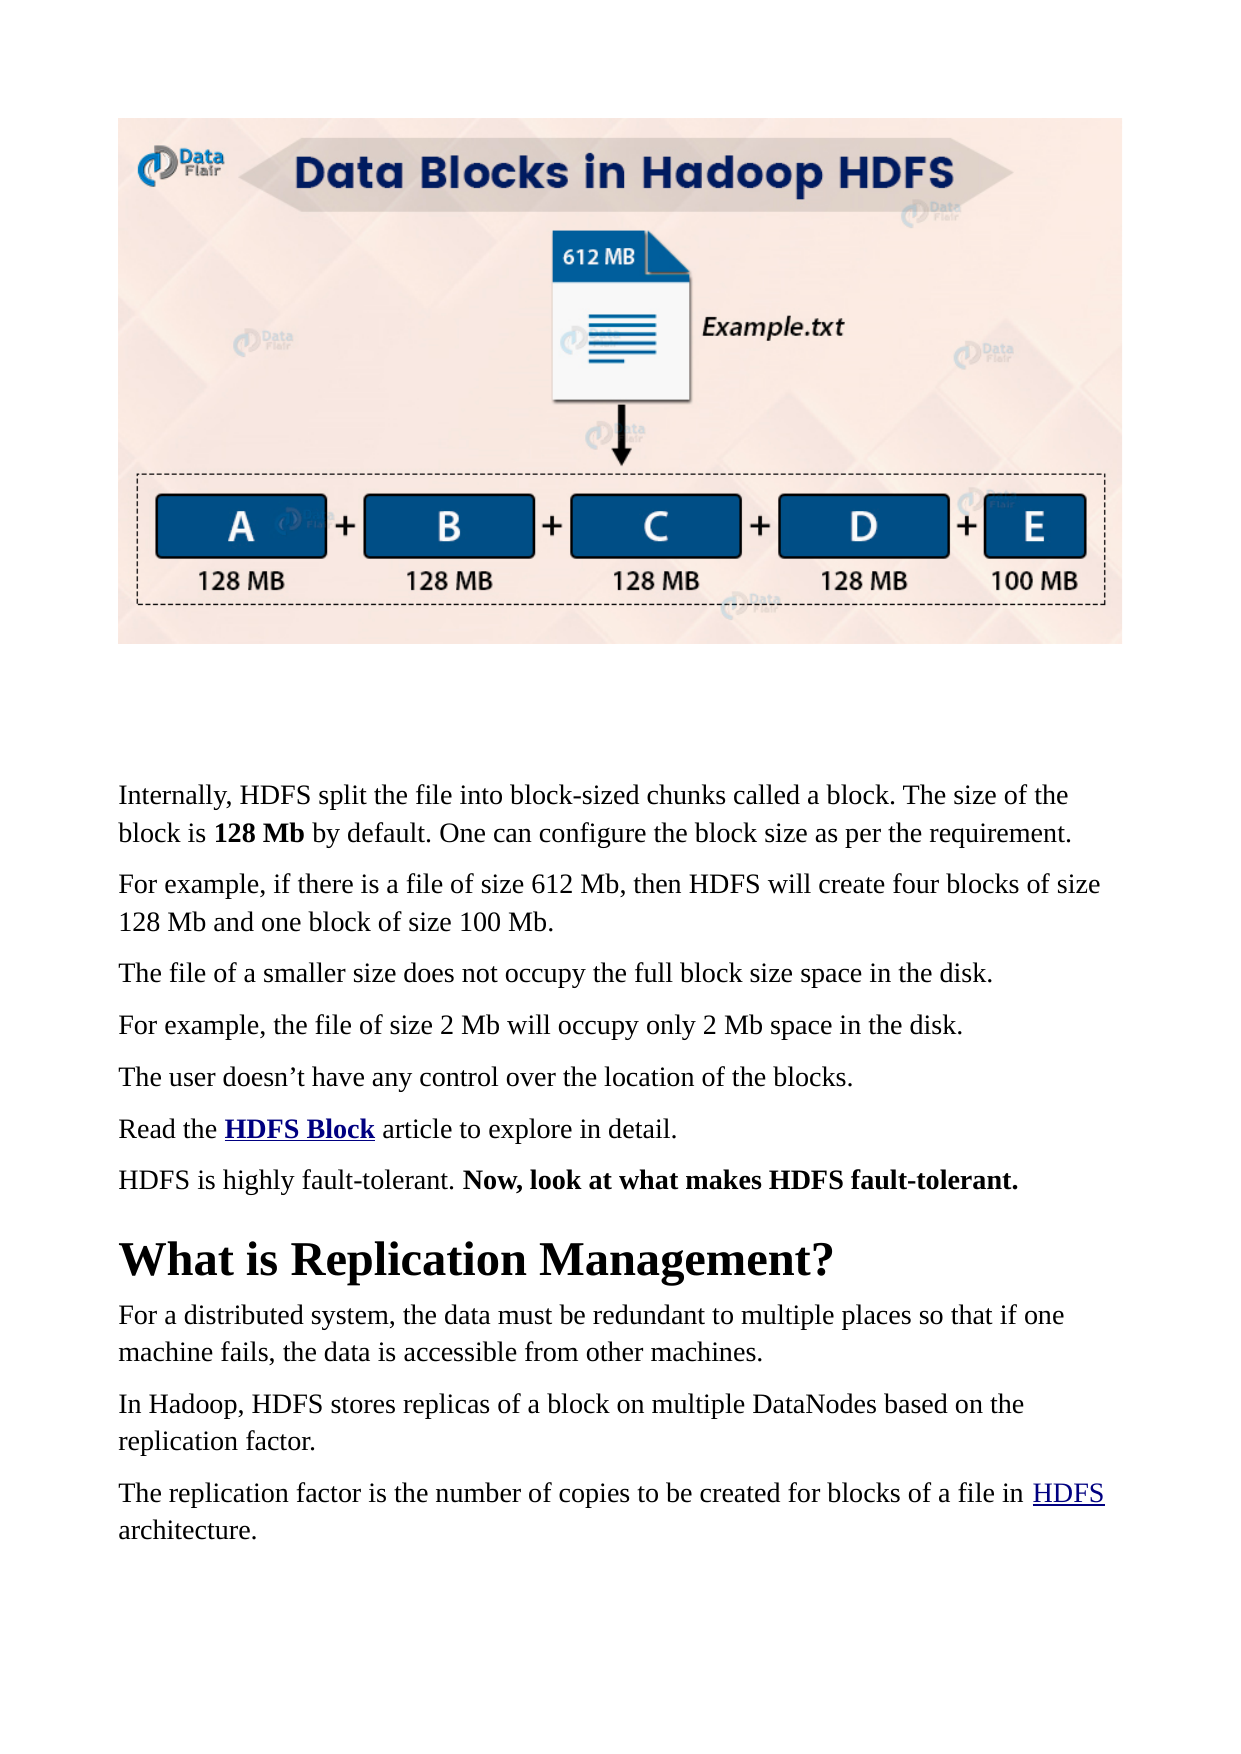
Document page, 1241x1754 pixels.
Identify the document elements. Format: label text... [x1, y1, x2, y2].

text The user doesn’t have any control over the location of the blocks. [118, 1060, 1122, 1092]
text For a distributed system, the data must be redundant to multiple places so that if one machine fails, the data is accessible from other machines. [118, 1298, 1122, 1368]
text For example, if there is a file of size 612 Mb, then HDFS will create four blocks of size 128 Mb and one block of size 100 Mb. [118, 867, 1122, 937]
text The file of a smaller size does not occupy the full block size space in the disk. [118, 956, 1122, 989]
subtitle What is Replication Management? [118, 1230, 1122, 1286]
text The replication factor is the number of copies to be created for blocks of a file in HDFS architecture. [118, 1476, 1122, 1546]
picture [118, 118, 1123, 644]
text In Hadoop, HDFS stores replicas of a block on multiple DataNodes based on the replication factor. [118, 1387, 1122, 1457]
text For example, the file of size 2 Mb will occupy only 2 Mb space in the disk. [118, 1008, 1122, 1041]
text Internally, HDFS split the file into block-sized chunks called a block. The size of the block is 128 Mb by default. One can configure the block size as per the requirement. [118, 778, 1122, 848]
text Read the HDFS Block article to explore in detail. [118, 1112, 1122, 1144]
text HDFS is highly fault-tolerant. Now, look at what makes HDFS fault-tolerant. [118, 1163, 1122, 1196]
